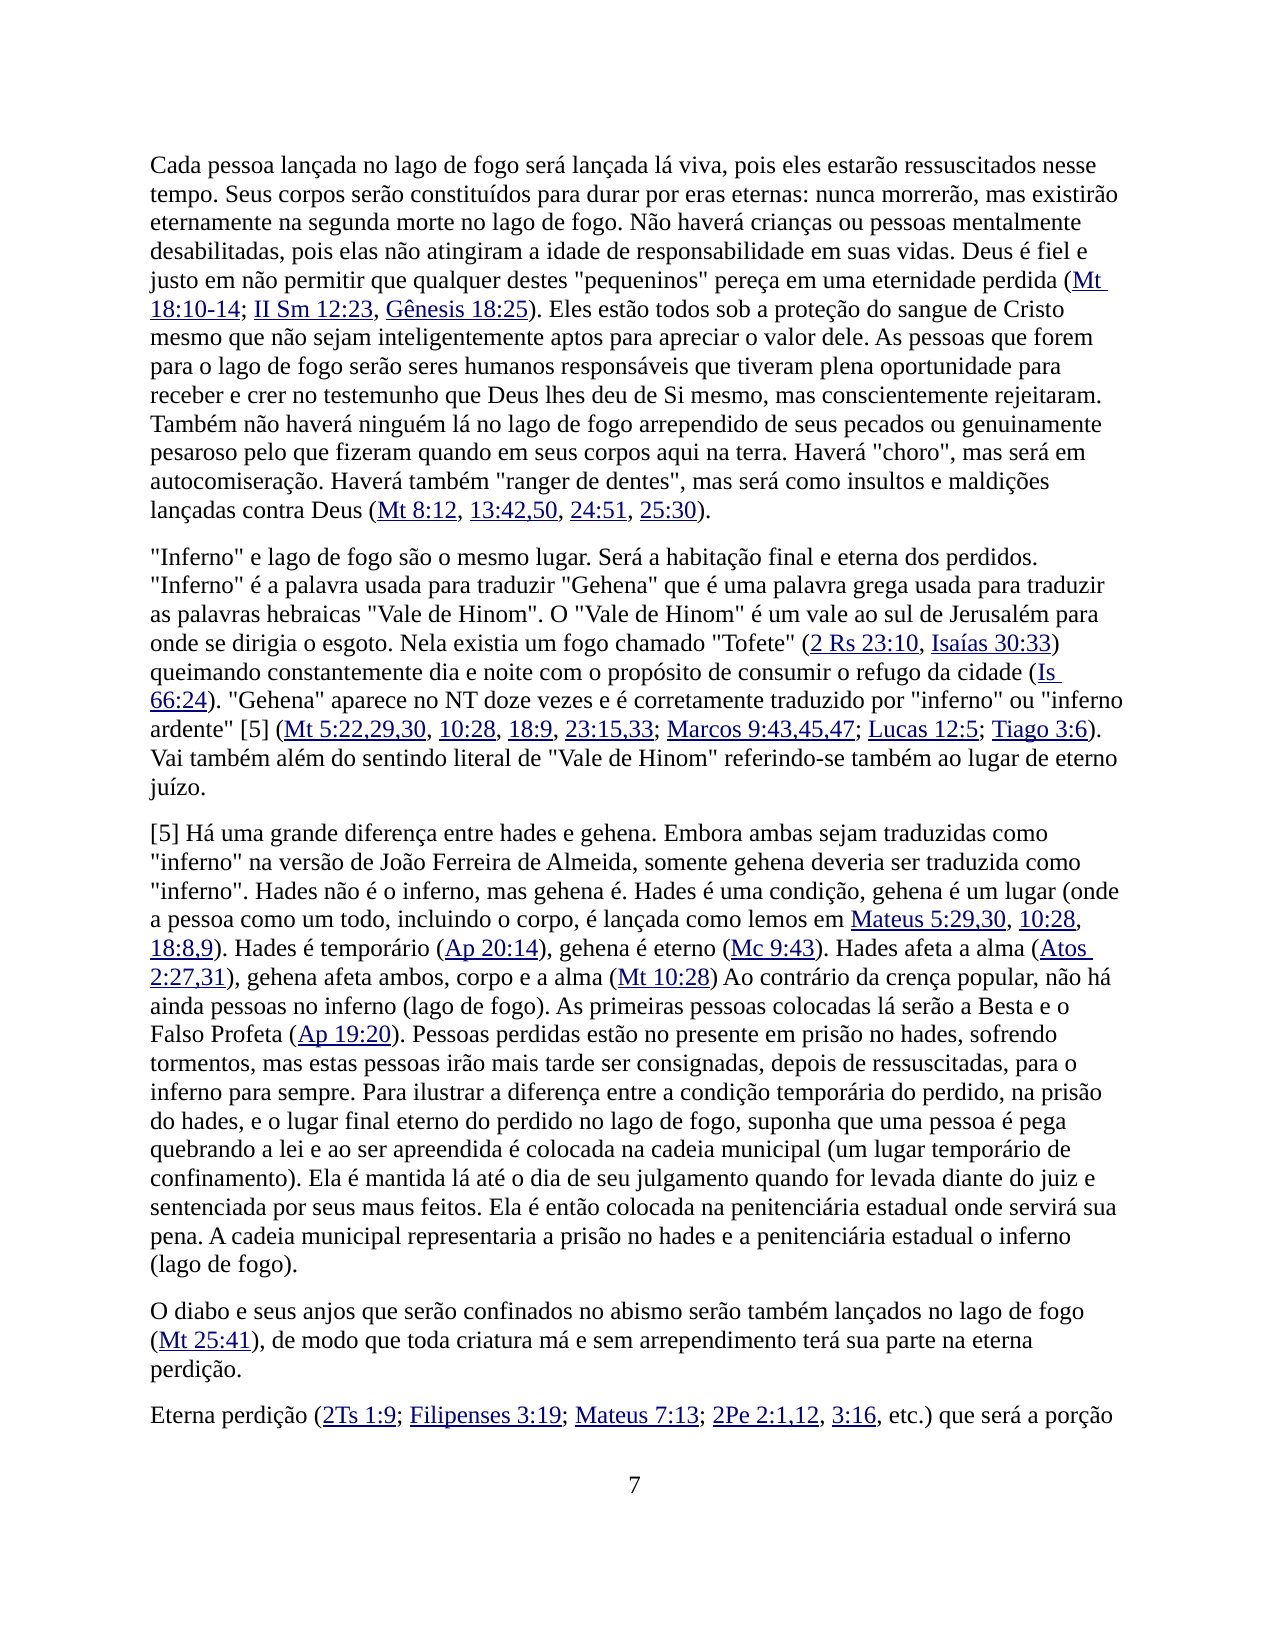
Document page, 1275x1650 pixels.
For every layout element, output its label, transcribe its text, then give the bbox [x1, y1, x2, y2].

text O diabo e seus anjos que serão confinados no abismo serão também lançados no lago de fogo (Mt 25:41), de modo que toda criatura má e sem arrependimento terá sua parte na eterna perdição. [150, 1296, 1125, 1382]
text [5] Há uma grande diferença entre hades e gehena. Embora ambas sejam traduzidas como "inferno" na versão de João Ferreira de Almeida, somente gehena deveria ser traduzida como "inferno". Hades não é o inferno, mas gehena é. Hades é uma condição, gehena é um lugar (onde a pessoa como um todo, incluindo o corpo, é lançada como lemos em Mateus 5:29,30, 10:28, 18:8,9). Hades é temporário (Ap 20:14), gehena é eterno (Mc 9:43). Hades afeta a alma (Atos 2:27,31), gehena afeta ambos, corpo e a alma (Mt 10:28) Ao contrário da crença popular, não há ainda pessoas no inferno (lago de fogo). As primeiras pessoas colocadas lá serão a Besta e o Falso Profeta (Ap 19:20). Pessoas perdidas estão no presente em prisão no hades, sofrendo tormentos, mas estas pessoas irão mais tarde ser consignadas, depois de ressuscitadas, para o inferno para sempre. Para ilustrar a diferença entre a condição temporária do perdido, na prisão do hades, e o lugar final eterno do perdido no lago de fogo, suponha que uma pessoa é pega quebrando a lei e ao ser apreendida é colocada na cadeia municipal (um lugar temporário de confinamento). Ela é mantida lá até o dia de seu julgamento quando for levada diante do juiz e sentenciada por seus maus feitos. Ela é então colocada na penitenciária estadual onde servirá sua pena. A cadeia municipal representaria a prisão no hades e a penitenciária estadual o inferno (lago de fogo). [150, 818, 1125, 1278]
text "Inferno" e lago de fogo são o mesmo lugar. Será a habitação final e eterna dos perdidos. "Inferno" é a palavra usada para traduzir "Gehena" que é uma palavra grega usada para traduzir as palavras hebraicas "Vale de Hinom". O "Vale de Hinom" é um vale ao sul de Jerusalém para onde se dirigia o esgoto. Nela existia um fogo chamado "Tofete" (2 Rs 23:10, Isaías 30:33) queimando constantemente dia e noite com o propósito de consumir o refugo da cidade (Is 66:24). "Gehena" aparece no NT doze vezes e é corretamente traduzido por "inferno" ou "inferno ardente" [5] (Mt 5:22,29,30, 10:28, 18:9, 23:15,33; Marcos 9:43,45,47; Lucas 12:5; Tiago 3:6). Vai também além do sentindo literal de "Vale de Hinom" referindo-se também ao lugar de eterno juízo. [150, 542, 1125, 800]
text Eterna perdição (2Ts 1:9; Filipenses 3:19; Mateus 7:13; 2Pe 2:1,12, 3:16, etc.) que será a porção [150, 1400, 1125, 1429]
text Cada pessoa lançada no lago de fogo será lançada lá viva, pois eles estarão ressuscitados nesse tempo. Seus corpos serão constituídos para durar por eras eternas: nunca morrerão, mas existirão eternamente na segunda morte no lago de fogo. Não haverá crianças ou pessoas mentalmente desabilitadas, pois elas não atingiram a idade de responsabilidade em suas vidas. Deus é fiel e justo em não permitir que qualquer destes "pequeninos" pereça em uma eternidade perdida (Mt 18:10-14; II Sm 12:23, Gênesis 18:25). Eles estão todos sob a proteção do sangue de Cristo mesmo que não sejam inteligentemente aptos para apreciar o valor dele. As pessoas que forem para o lago de fogo serão seres humanos responsáveis que tiveram plena oportunidade para receber e crer no testemunho que Deus lhes deu de Si mesmo, mas conscientemente rejeitaram. Também não haverá ninguém lá no lago de fogo arrependido de seus pecados ou genuinamente pesaroso pelo que fizeram quando em seus corpos aqui na terra. Haverá "choro", mas será em autocomiseração. Haverá também "ranger de dentes", mas será como insultos e maldições lançadas contra Deus (Mt 8:12, 13:42,50, 24:51, 25:30). [150, 150, 1125, 524]
